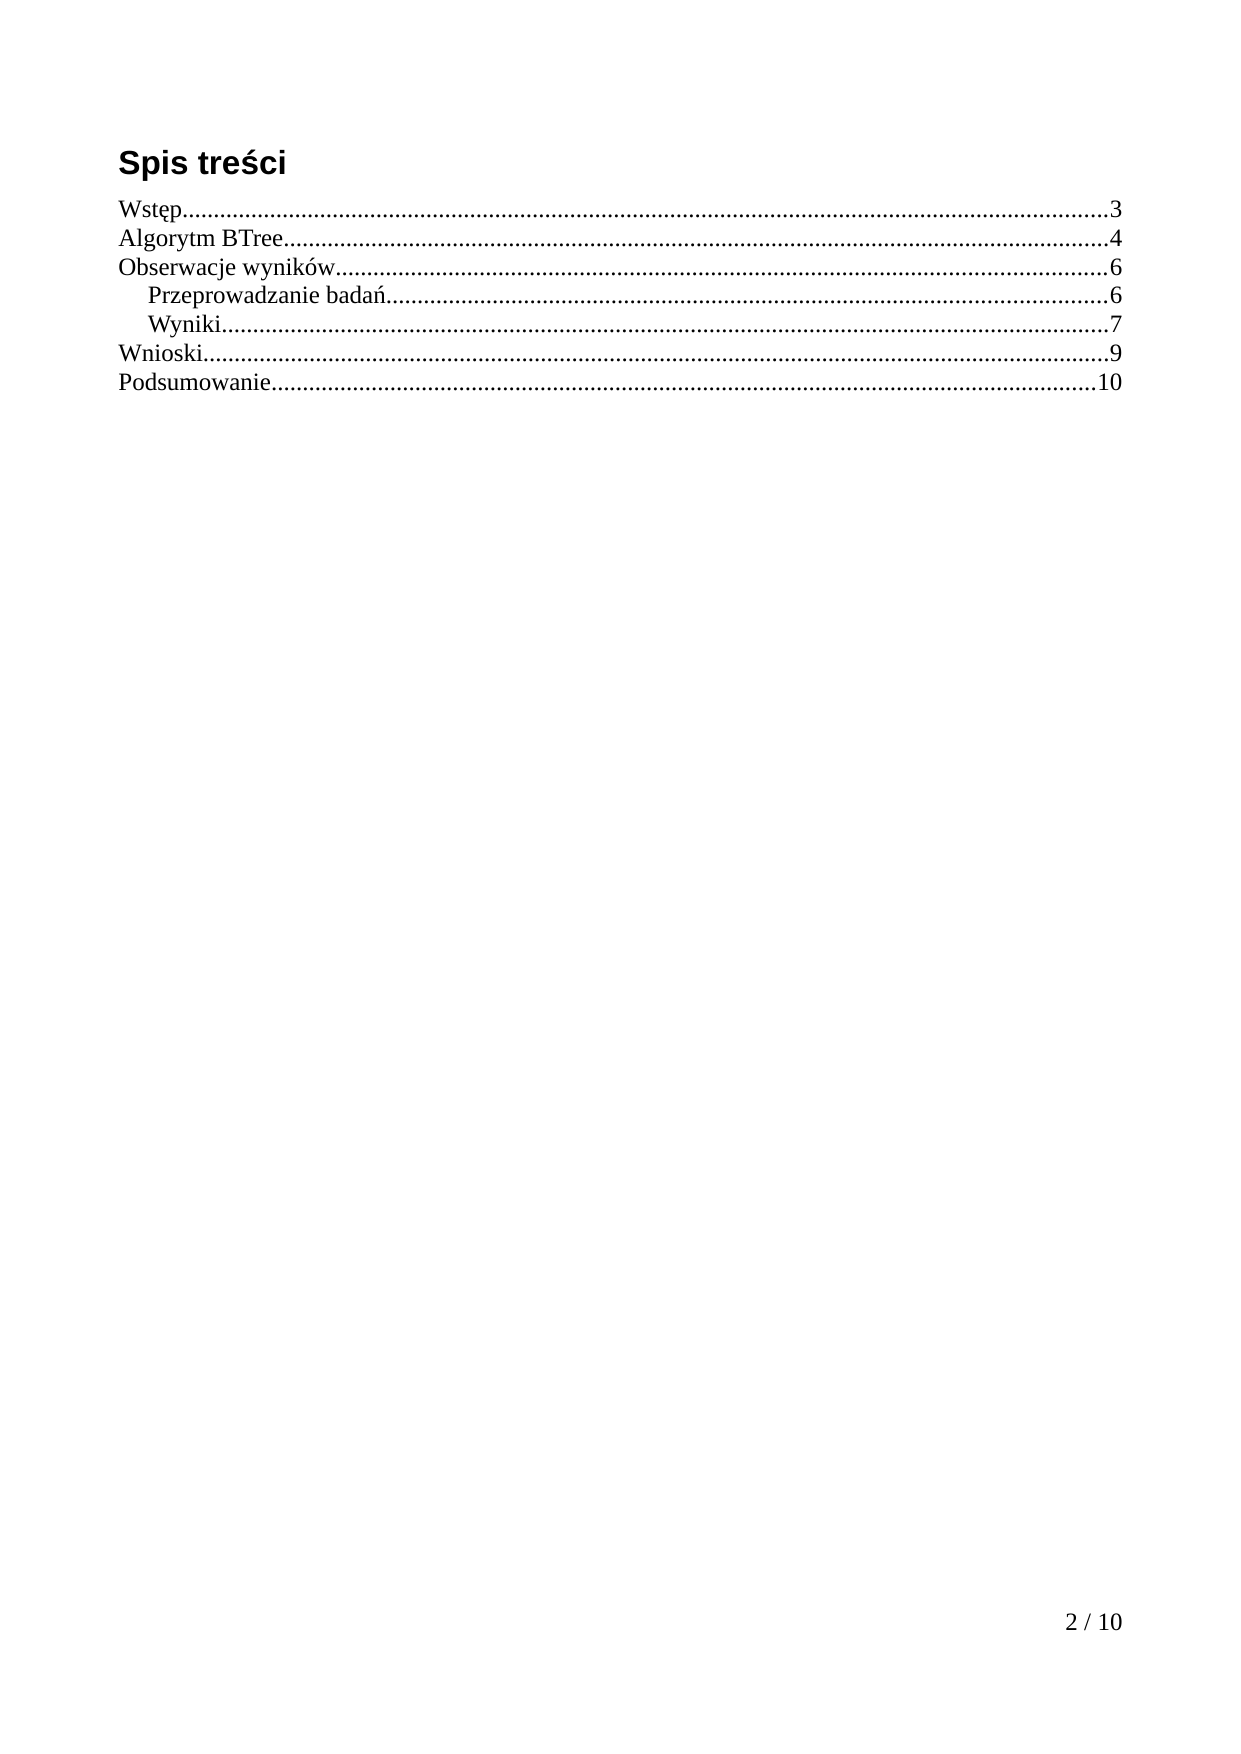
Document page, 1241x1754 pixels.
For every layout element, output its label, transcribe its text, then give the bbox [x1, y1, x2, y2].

text Wyniki 7 [148, 309, 1122, 338]
text Przeprowadzanie badań 6 [148, 280, 1122, 309]
text Wnioski 9 [118, 338, 1122, 367]
text Obserwacje wyników 6 [118, 252, 1122, 280]
subtitle Spis treści [118, 143, 1122, 182]
text Wstęp 3 [118, 194, 1122, 223]
text Algorytm BTree 4 [118, 223, 1122, 252]
text Podsumowanie 10 [118, 367, 1122, 395]
